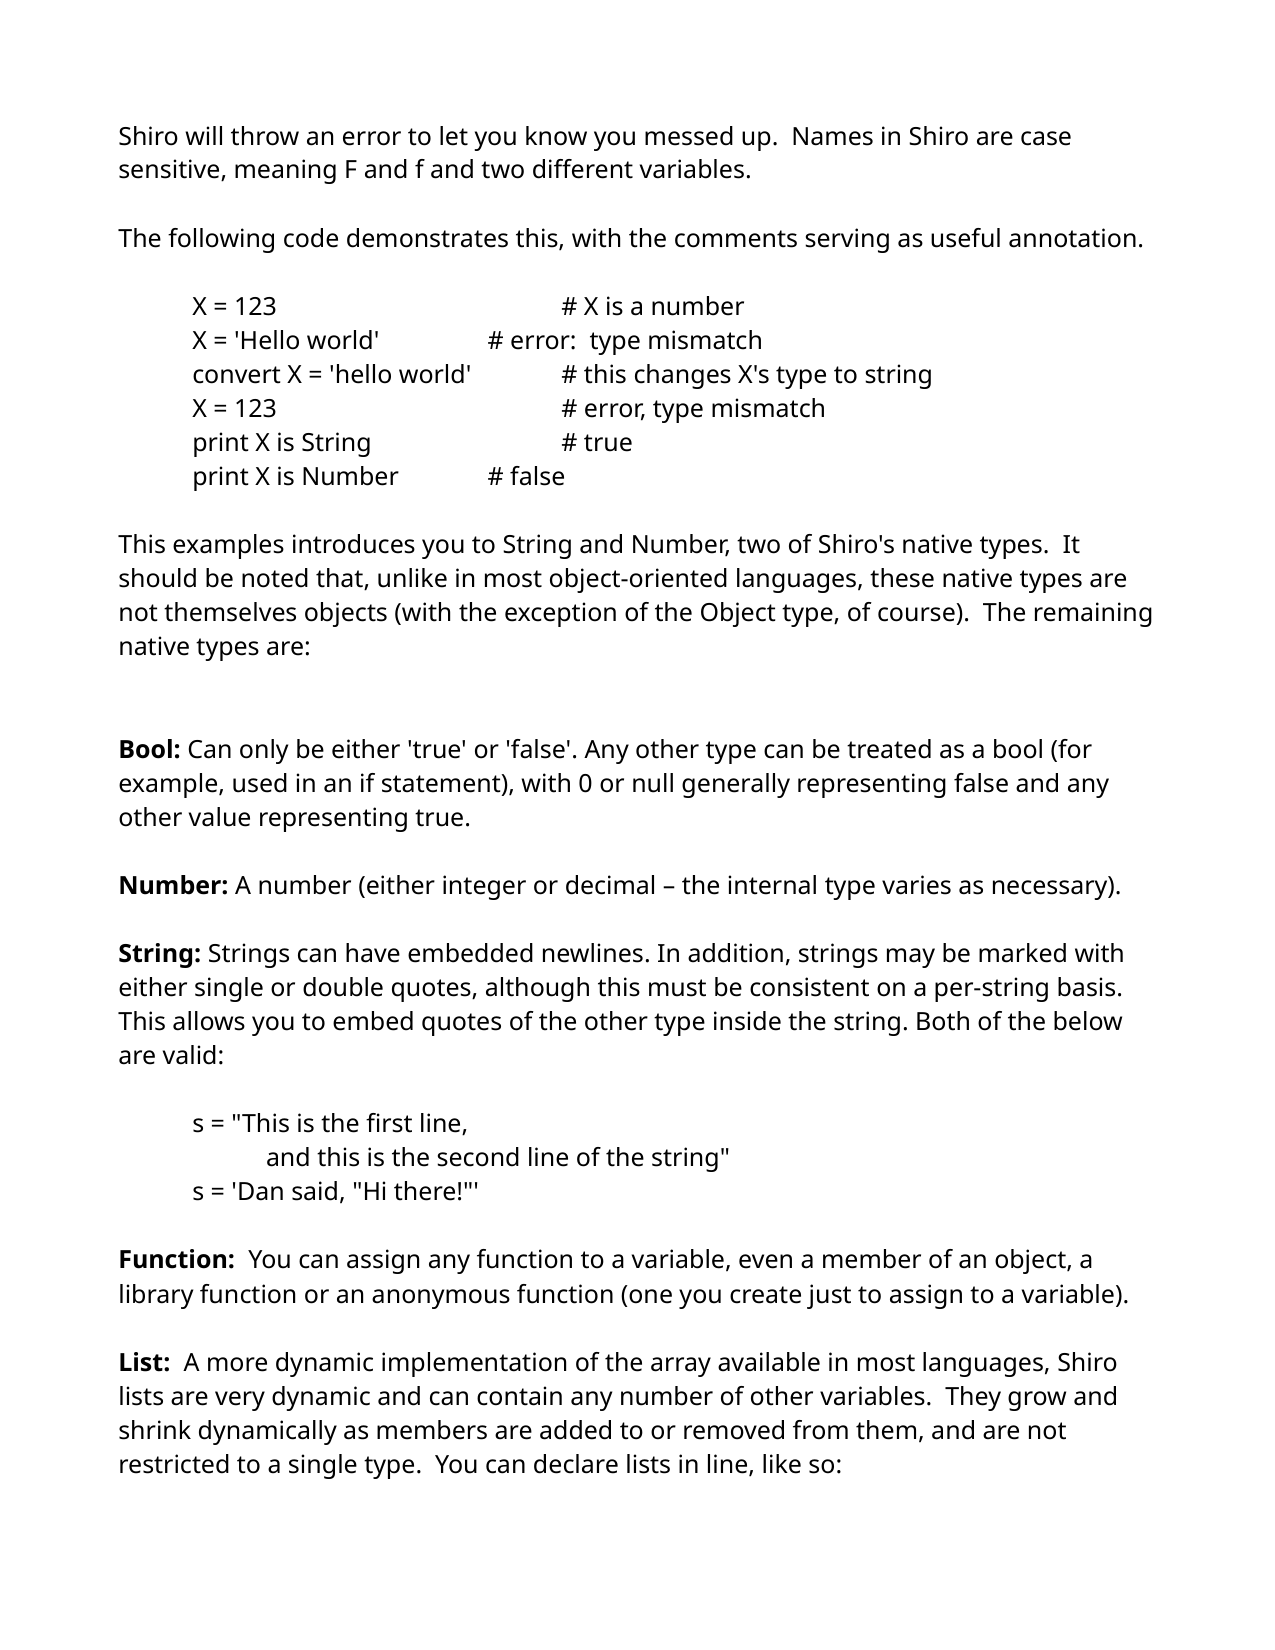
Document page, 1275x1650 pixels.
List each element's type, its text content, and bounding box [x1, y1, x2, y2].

text print X is Number # false [118, 459, 1157, 493]
text Number: A number (either integer or decimal – the internal type varies as necessary). [118, 867, 1157, 902]
text convert X = 'hello world' # this changes X's type to string [118, 357, 1157, 391]
text Shiro will throw an error to let you know you messed up. Names in Shiro are case sensitive, meaning F and f and two different variables. [118, 118, 1157, 186]
text X = 'Hello world' # error: type mismatch [118, 322, 1157, 357]
text List: A more dynamic implementation of the array available in most languages, Shiro lists are very dynamic and can contain any number of other variables. They grow and shrink dynamically as members are added to or removed from them, and are not restricted to a single type. You can declare lists in line, like so: [118, 1344, 1157, 1481]
text The following code demonstrates this, with the comments serving as useful annotation. [118, 220, 1157, 254]
text s = 'Dan said, "Hi there!"' [118, 1174, 1157, 1208]
text String: Strings can have embedded newlines. In addition, strings may be marked with either single or double quotes, although this must be consistent on a per-string basis. This allows you to embed quotes of the other type inside the string. Both of the below are valid: [118, 936, 1157, 1072]
text Bool: Can only be either 'true' or 'false'. Any other type can be treated as a bool (for example, used in an if statement), with 0 or null generally representing false and any other value representing true. [118, 731, 1157, 833]
text This examples introduces you to String and Number, two of Shiro's native types. It should be noted that, unlike in most object-oriented languages, these native types are not themselves objects (with the exception of the Object type, of course). The remaining native types are: [118, 527, 1157, 663]
text X = 123 # X is a number [118, 288, 1157, 322]
text and this is the second line of the string" [118, 1140, 1157, 1174]
text s = "This is the first line, [118, 1106, 1157, 1140]
text X = 123 # error, type mismatch [118, 391, 1157, 425]
text Function: You can assign any function to a variable, even a member of an object, a library function or an anonymous function (one you create just to assign to a variable). [118, 1242, 1157, 1310]
text print X is String # true [118, 425, 1157, 459]
